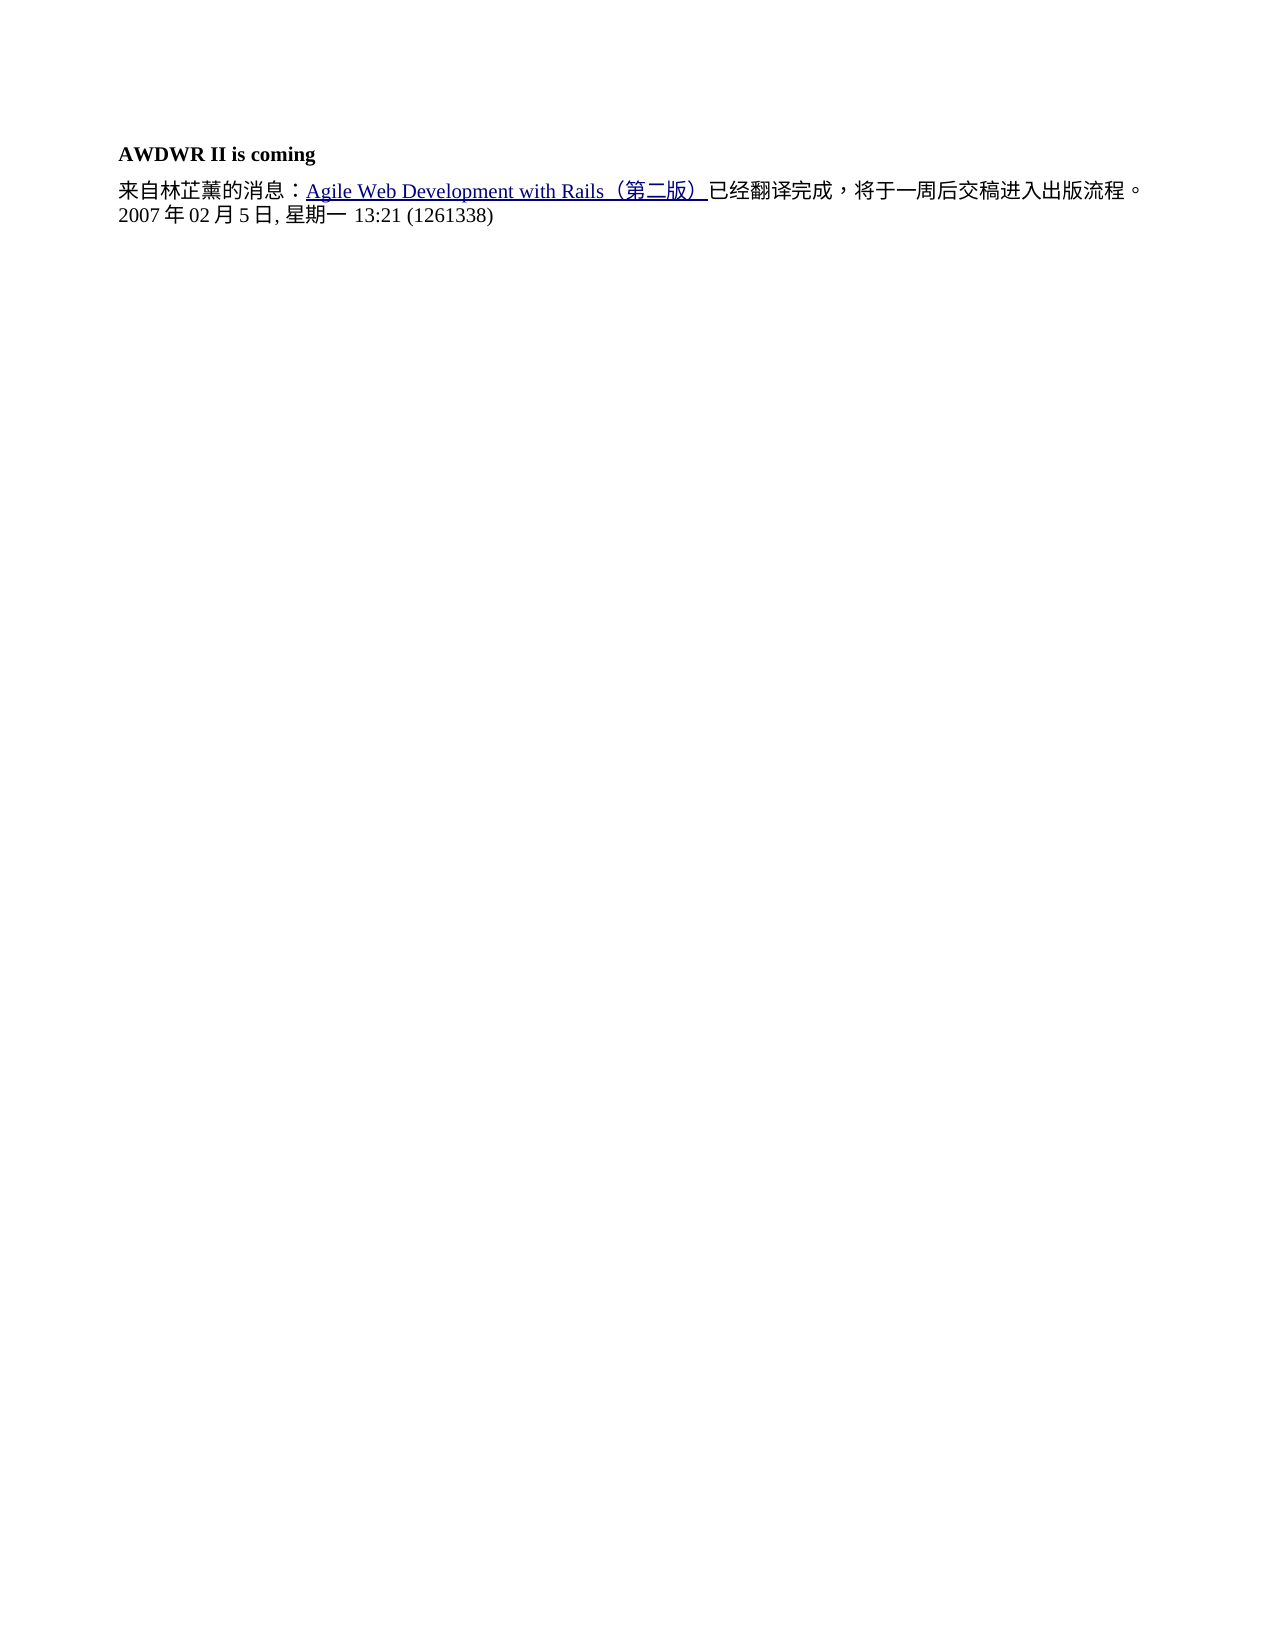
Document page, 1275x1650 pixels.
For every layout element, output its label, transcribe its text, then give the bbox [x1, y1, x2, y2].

subtitle AWDWR II is coming [118, 143, 1157, 166]
text 来自林芷薰的消息：Agile Web Development with Rails（第二版）已经翻译完成，将于一周后交稿进入出版流程。 [118, 179, 1157, 203]
text 2007年02月5日, 星期一 13:21 (1261338) [118, 203, 1157, 227]
